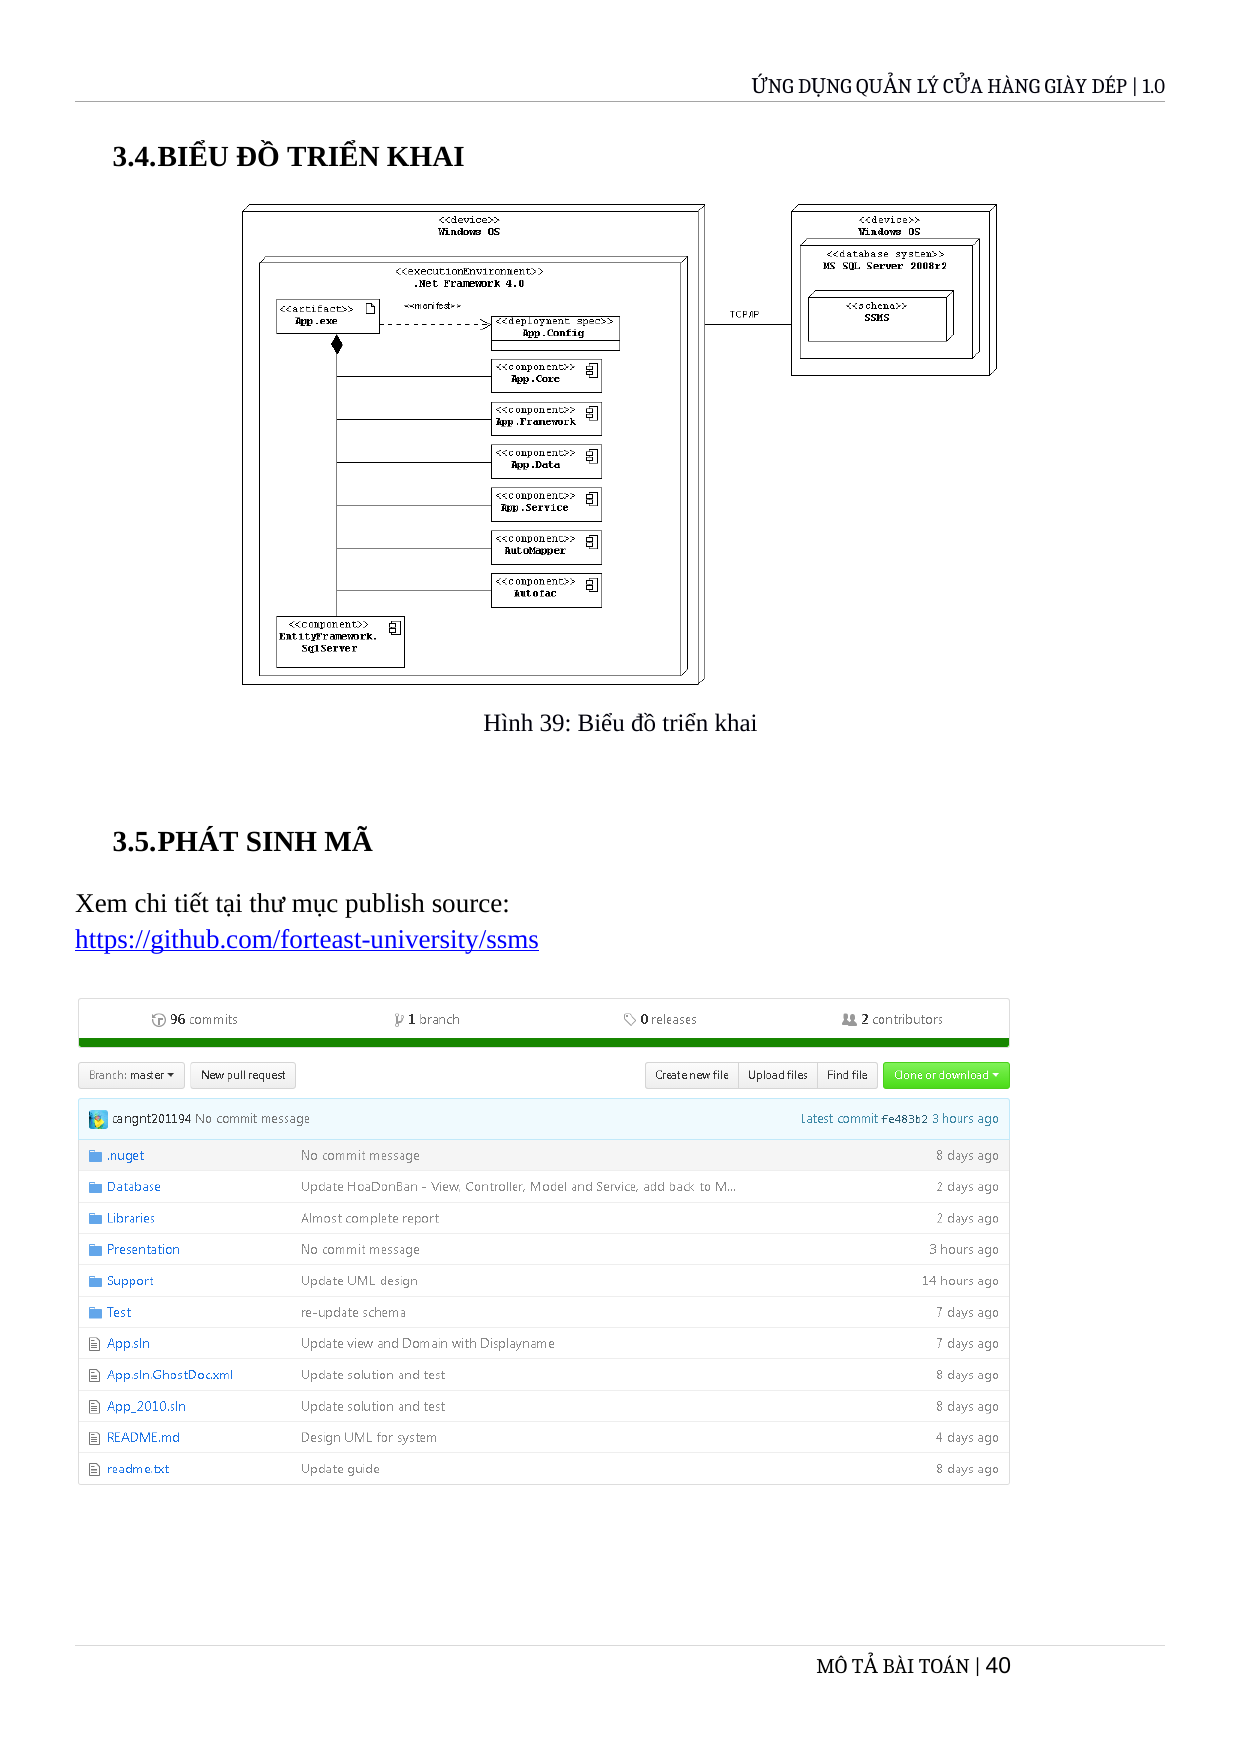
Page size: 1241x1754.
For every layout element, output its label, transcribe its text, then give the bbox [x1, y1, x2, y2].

picture [75, 994, 1016, 1490]
text Xem chi tiết tại thư mục publish source: [75, 887, 1165, 918]
text https://github.com/forteast-university/ssms [75, 923, 1165, 954]
subtitle BIỂU ĐỒ TRIỂN KHAI [112, 139, 1165, 173]
text Hình 39: Biểu đồ triển khai [75, 708, 1165, 737]
picture [240, 202, 1000, 688]
subtitle PHÁT SINH MÃ [112, 824, 1165, 858]
